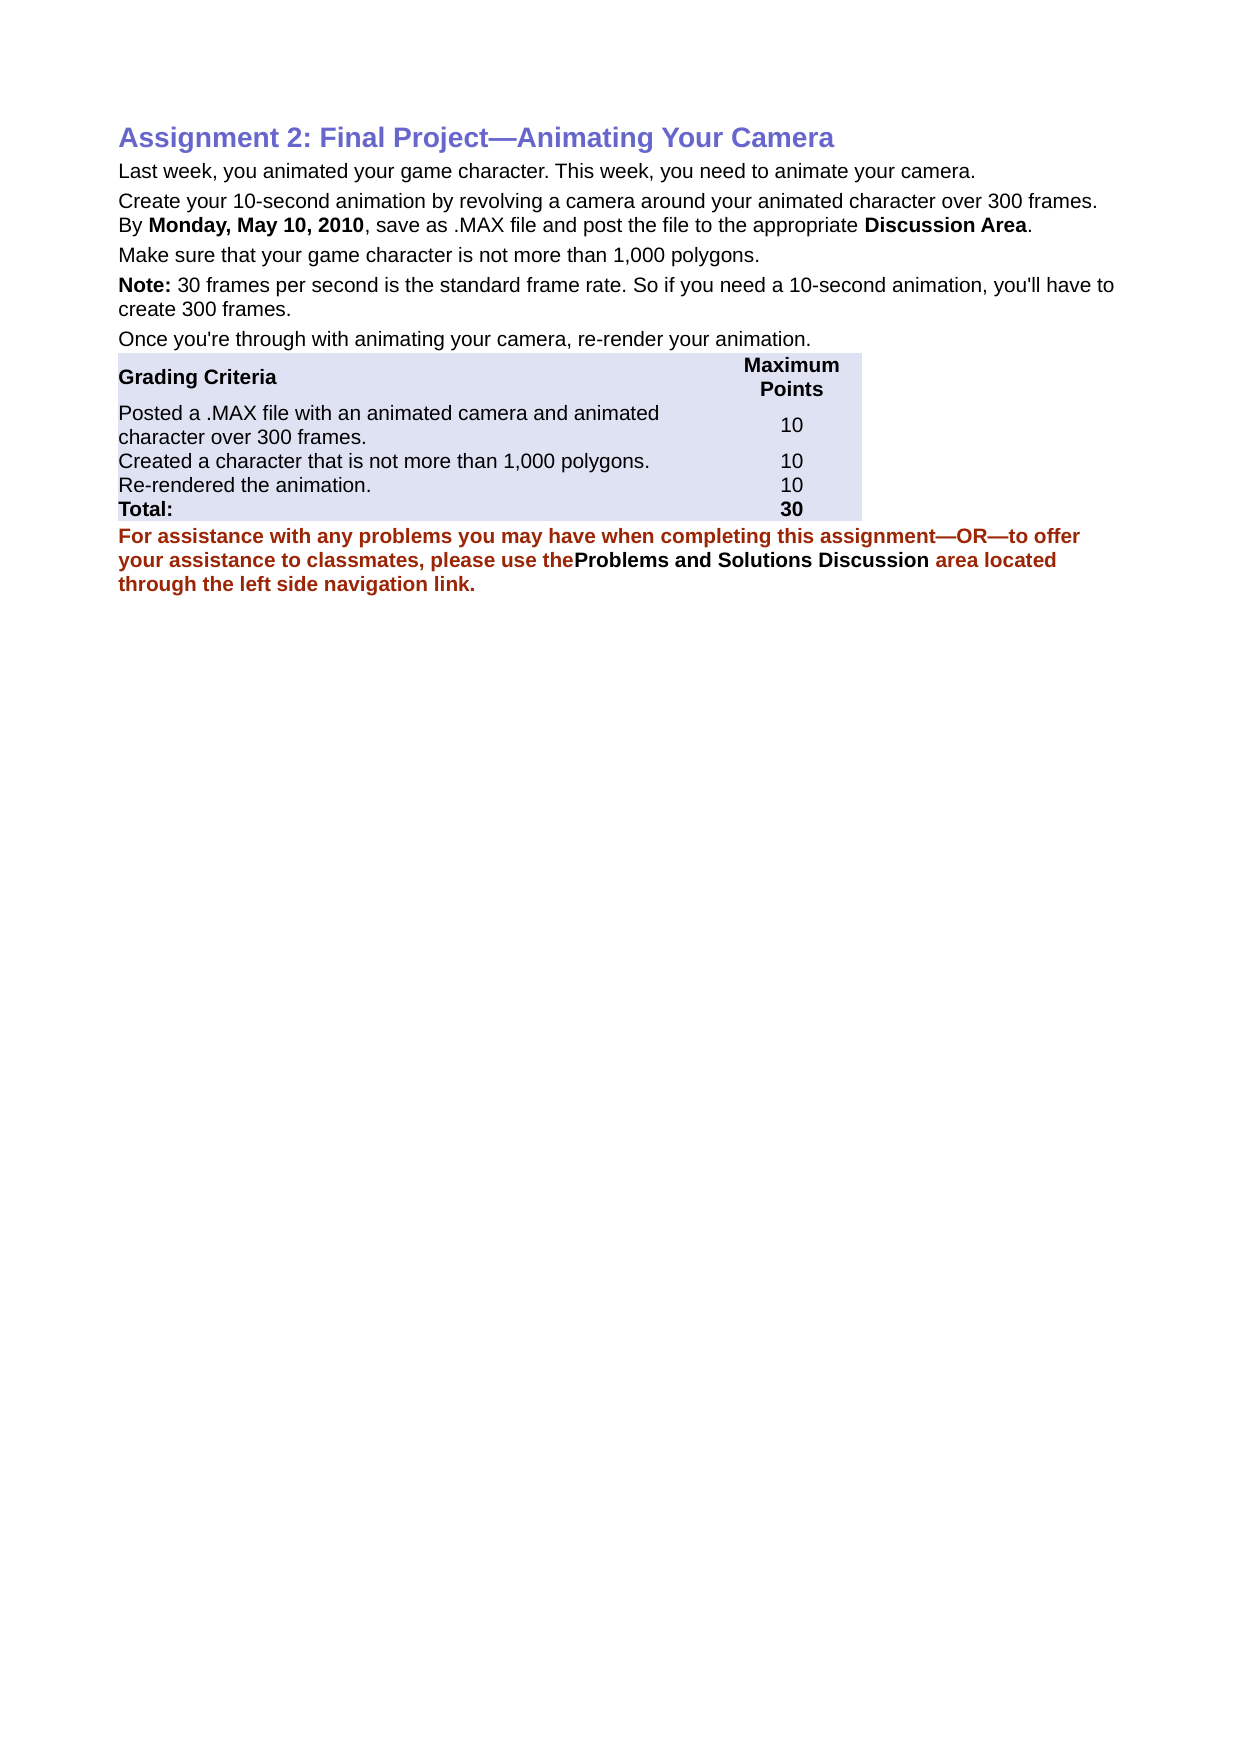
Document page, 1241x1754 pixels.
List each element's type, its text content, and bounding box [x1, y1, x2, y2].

text Last week, you animated your game character. This week, you need to animate your camera. [118, 159, 1122, 183]
table_cell 10 [721, 449, 862, 473]
table_cell Posted a .MAX file with an animated camera and animated character over 300 frames. [118, 401, 721, 449]
table_header Grading Criteria [118, 353, 721, 401]
text Create your 10-second animation by revolving a camera around your animated character over 300 frames. By Monday, May 10, 2010, save as .MAX file and post the file to the appropriate Discussion Area. [118, 189, 1122, 237]
text For assistance with any problems you may have when completing this assignment—OR—to offer your assistance to classmates, please use theProblems and Solutions Discussion area located through the left side navigation link. [118, 524, 1122, 596]
text Assignment 2: Final Project—Animating Your Camera [118, 121, 1122, 153]
table_cell 30 [721, 497, 862, 521]
text Once you're through with animating your camera, re-render your animation. [118, 326, 1122, 350]
table_cell Created a character that is not more than 1,000 polygons. [118, 449, 721, 473]
text Note: 30 frames per second is the standard frame rate. So if you need a 10-second animation, you'll have to create 300 frames. [118, 273, 1122, 321]
table_cell 10 [721, 473, 862, 497]
table_header Maximum Points [721, 353, 862, 401]
table_cell Re-rendered the animation. [118, 473, 721, 497]
table_cell 10 [721, 401, 862, 449]
text Make sure that your game character is not more than 1,000 polygons. [118, 243, 1122, 267]
table_cell Total: [118, 497, 721, 521]
